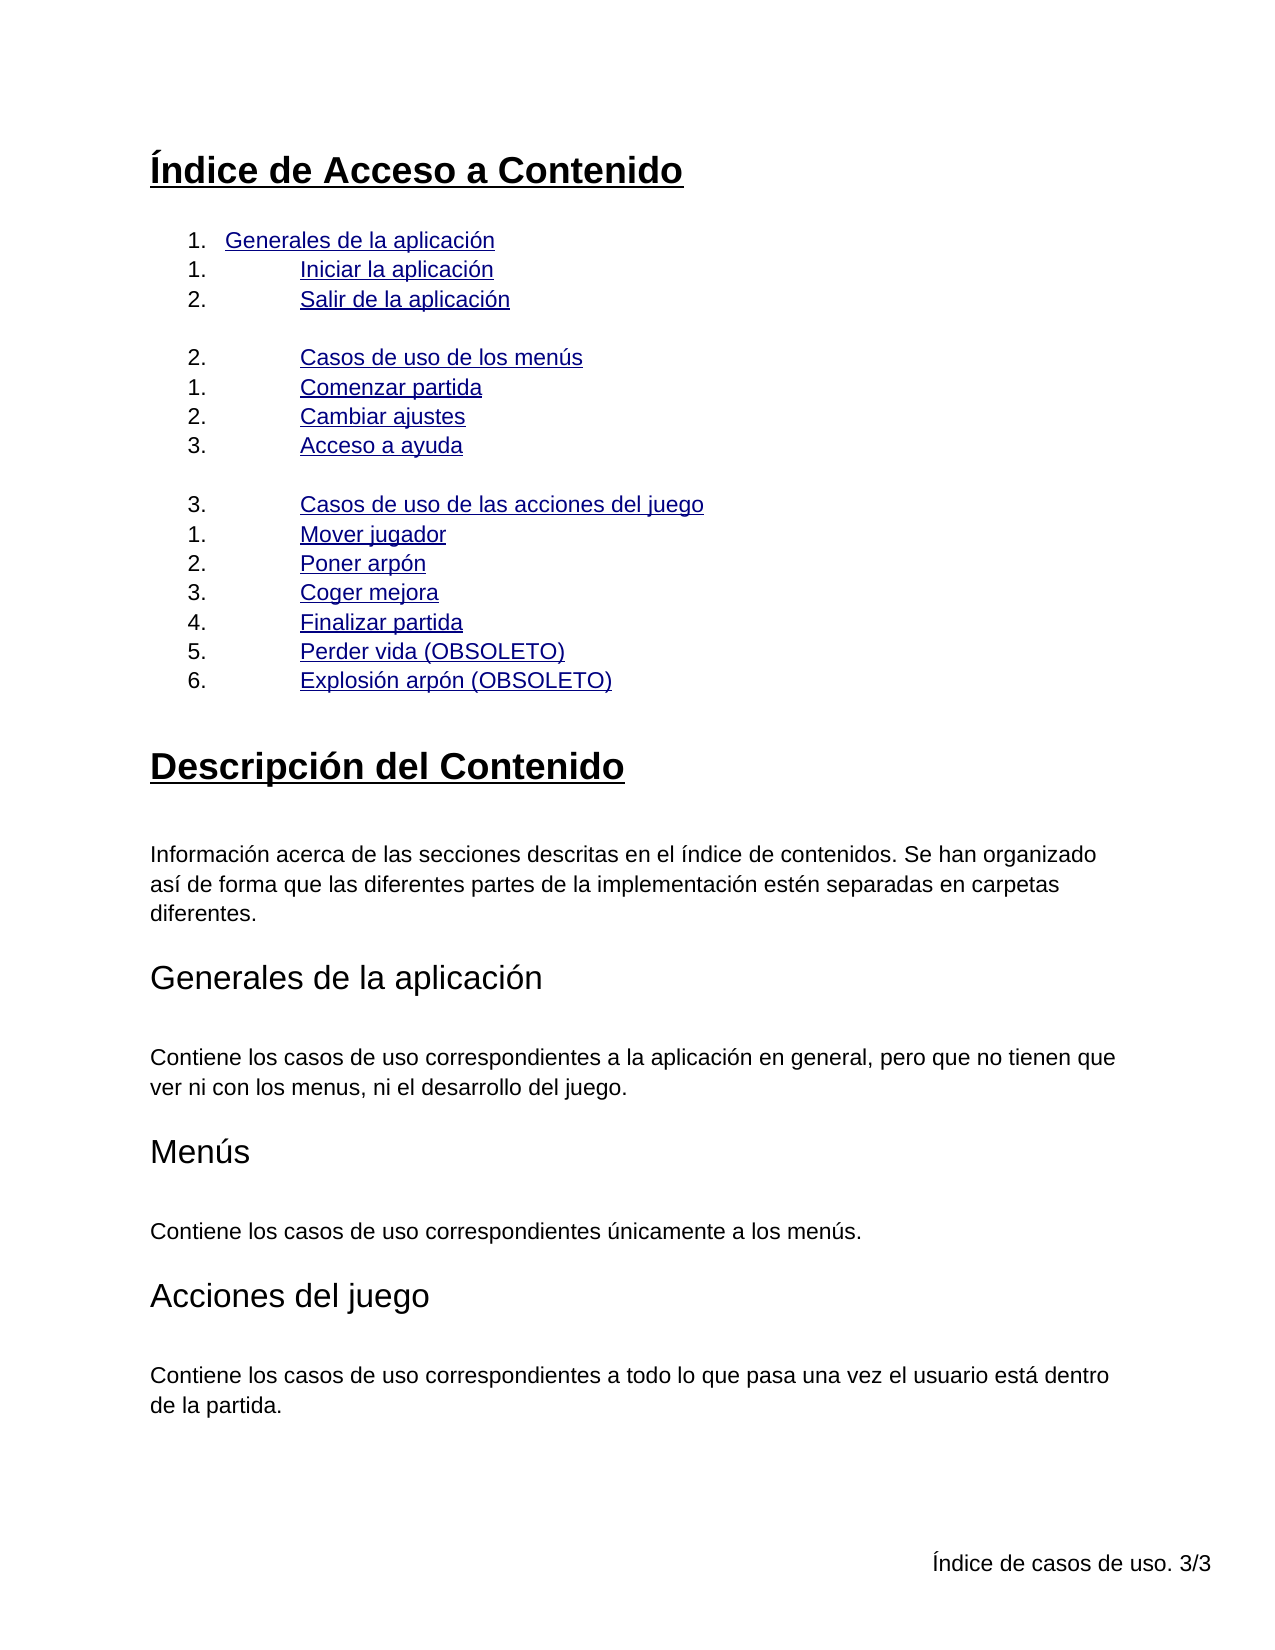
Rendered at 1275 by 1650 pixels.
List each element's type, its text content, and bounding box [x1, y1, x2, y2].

list Acceso a ayuda [187, 433, 1125, 459]
list Mover jugador [187, 521, 1125, 547]
list Cambiar ajustes [187, 404, 1125, 429]
list Comenzar partida [187, 374, 1125, 400]
text Menús [150, 1133, 1125, 1170]
text Contiene los casos de uso correspondientes únicamente a los menús. [150, 1219, 1125, 1244]
list Casos de uso de las acciones del juego [187, 492, 1125, 517]
list Coger mejora [187, 580, 1125, 606]
text Contiene los casos de uso correspondientes a la aplicación en general, pero que no tienen que ver ni con los menus, ni el desarrollo del juego. [150, 1045, 1125, 1100]
list Casos de uso de los menús [187, 345, 1125, 371]
text Descripción del Contenido [150, 746, 1125, 787]
text Acciones del juego [150, 1277, 1125, 1315]
list Poner arpón [187, 551, 1125, 576]
list Finalizar partida [187, 609, 1125, 635]
list Generales de la aplicación [187, 227, 1125, 253]
list Iniciar la aplicación [187, 257, 1125, 282]
text Índice de Acceso a Contenido [150, 150, 1125, 192]
text Contiene los casos de uso correspondientes a todo lo que pasa una vez el usuario está dentro de la partida. [150, 1363, 1125, 1418]
text Información acerca de las secciones descritas en el índice de contenidos. Se han organizado así de forma que las diferentes partes de la implementación estén separadas en carpetas diferentes. [150, 842, 1125, 926]
list Salir de la aplicación [187, 286, 1125, 312]
list Perder vida (OBSOLETO) [187, 639, 1125, 664]
text Generales de la aplicación [150, 959, 1125, 997]
list Explosión arpón (OBSOLETO) [187, 668, 1125, 694]
